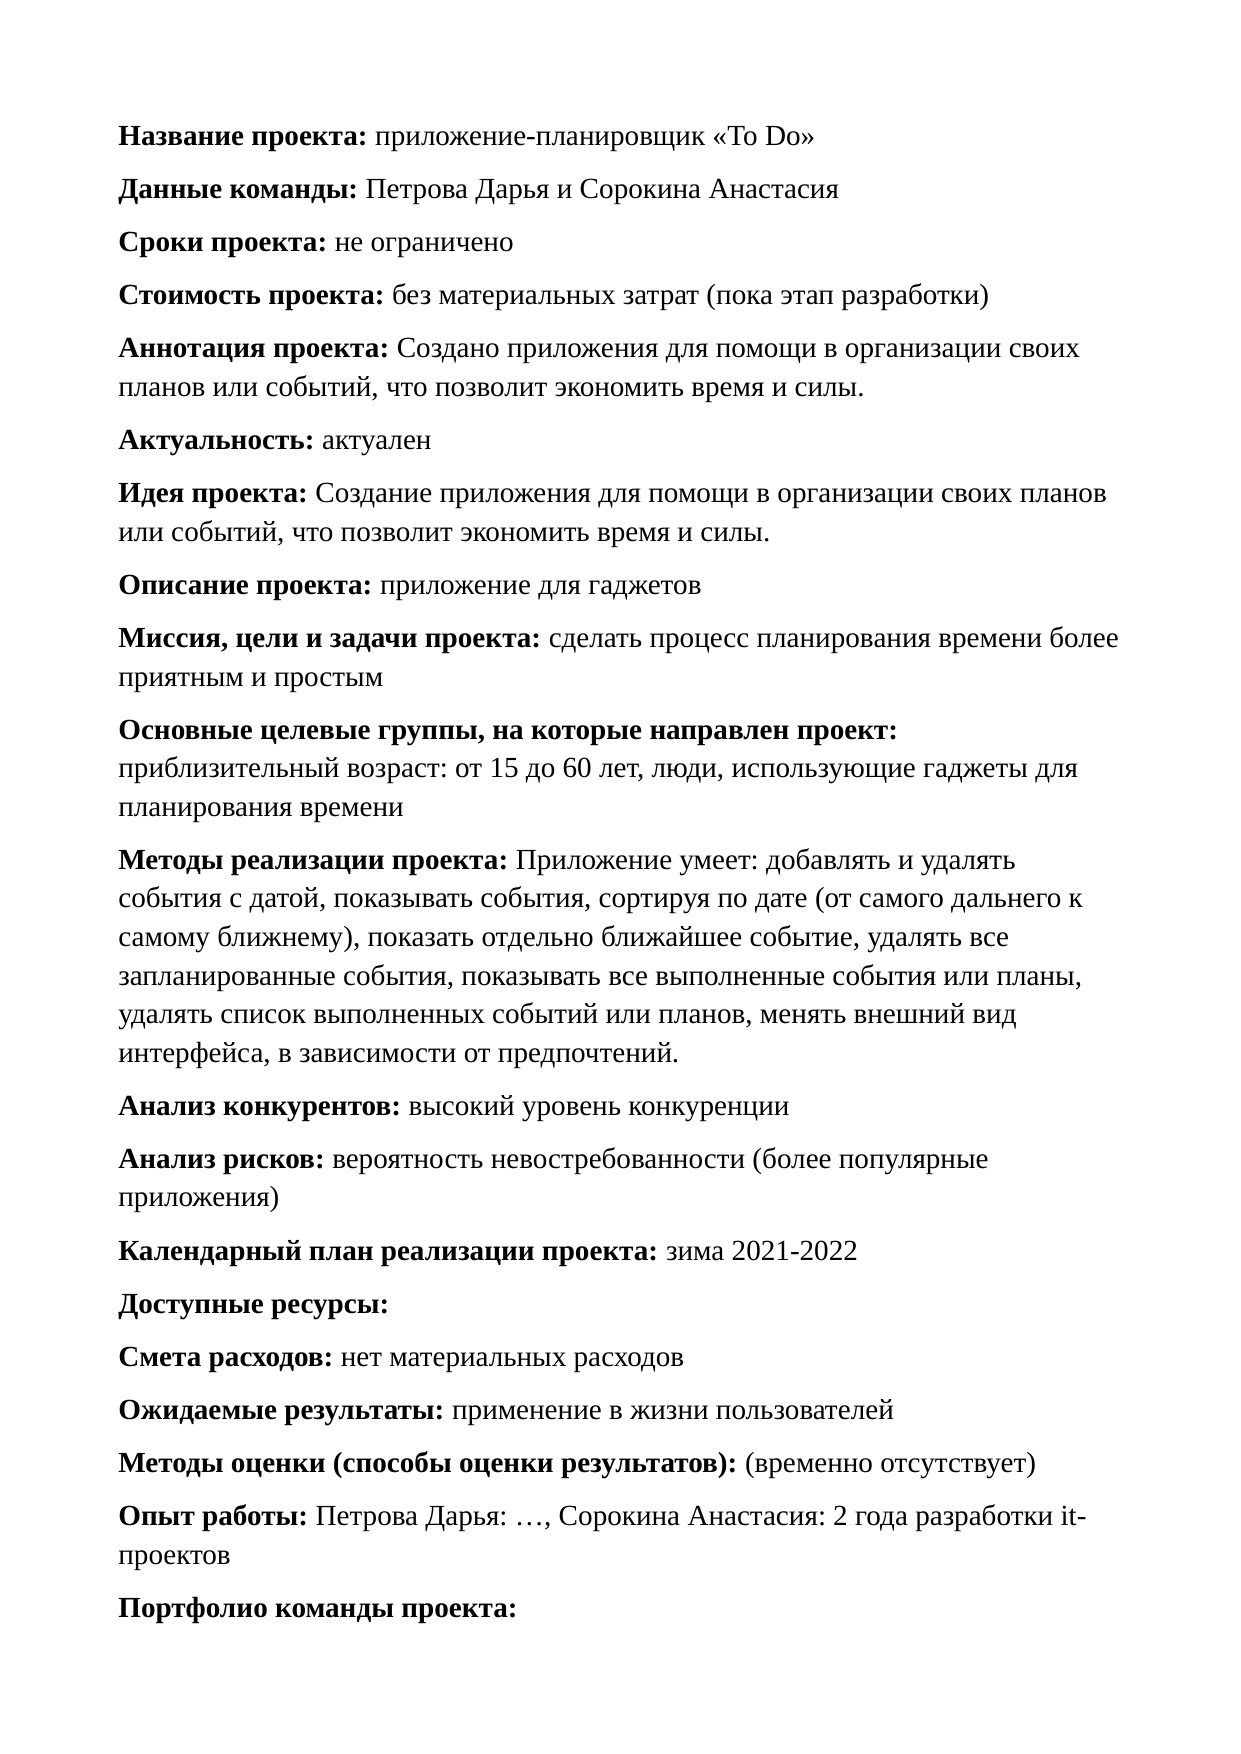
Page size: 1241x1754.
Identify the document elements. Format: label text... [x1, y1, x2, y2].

text Методы реализации проекта: Приложение умеет: добавлять и удалять события с датой, показывать события, сортируя по дате (от самого дальнего к самому ближнему), показать отдельно ближайшее событие, удалять все запланированные события, показывать все выполненные события или планы, удалять список выполненных событий или планов, менять внешний вид интерфейса, в зависимости от предпочтений. [118, 842, 1122, 1068]
text Анализ конкурентов: высокий уровень конкуренции [118, 1088, 1122, 1121]
text Основные целевые группы, на которые направлен проект: приблизительный возраст: от 15 до 60 лет, люди, использующие гаджеты для планирования времени [118, 712, 1122, 822]
text Аннотация проекта: Создано приложения для помощи в организации своих планов или событий, что позволит экономить время и силы. [118, 331, 1122, 403]
text Ожидаемые результаты: применение в жизни пользователей [118, 1392, 1122, 1426]
text Миссия, цели и задачи проекта: сделать процесс планирования времени более приятным и простым [118, 620, 1122, 692]
text Данные команды: Петрова Дарья и Сорокина Анастасия [118, 171, 1122, 205]
text Портфолио команды проекта: [118, 1590, 1122, 1623]
text Смета расходов: нет материальных расходов [118, 1339, 1122, 1372]
text Сроки проекта: не ограничено [118, 224, 1122, 258]
text Актуальность: актуален [118, 422, 1122, 456]
text Анализ рисков: вероятность невостребованности (более популярные приложения) [118, 1141, 1122, 1213]
text Название проекта: приложение-планировщик «To Do» [118, 118, 1122, 152]
text Календарный план реализации проекта: зима 2021-2022 [118, 1233, 1122, 1266]
text Доступные ресурсы: [118, 1286, 1122, 1319]
text Опыт работы: Петрова Дарья: …, Сорокина Анастасия: 2 года разработки it-проектов [118, 1498, 1122, 1570]
text Стоимость проекта: без материальных затрат (пока этап разработки) [118, 277, 1122, 311]
text Методы оценки (способы оценки результатов): (временно отсутствует) [118, 1445, 1122, 1479]
text Описание проекта: приложение для гаджетов [118, 567, 1122, 601]
text Идея проекта: Создание приложения для помощи в организации своих планов или событий, что позволит экономить время и силы. [118, 475, 1122, 547]
